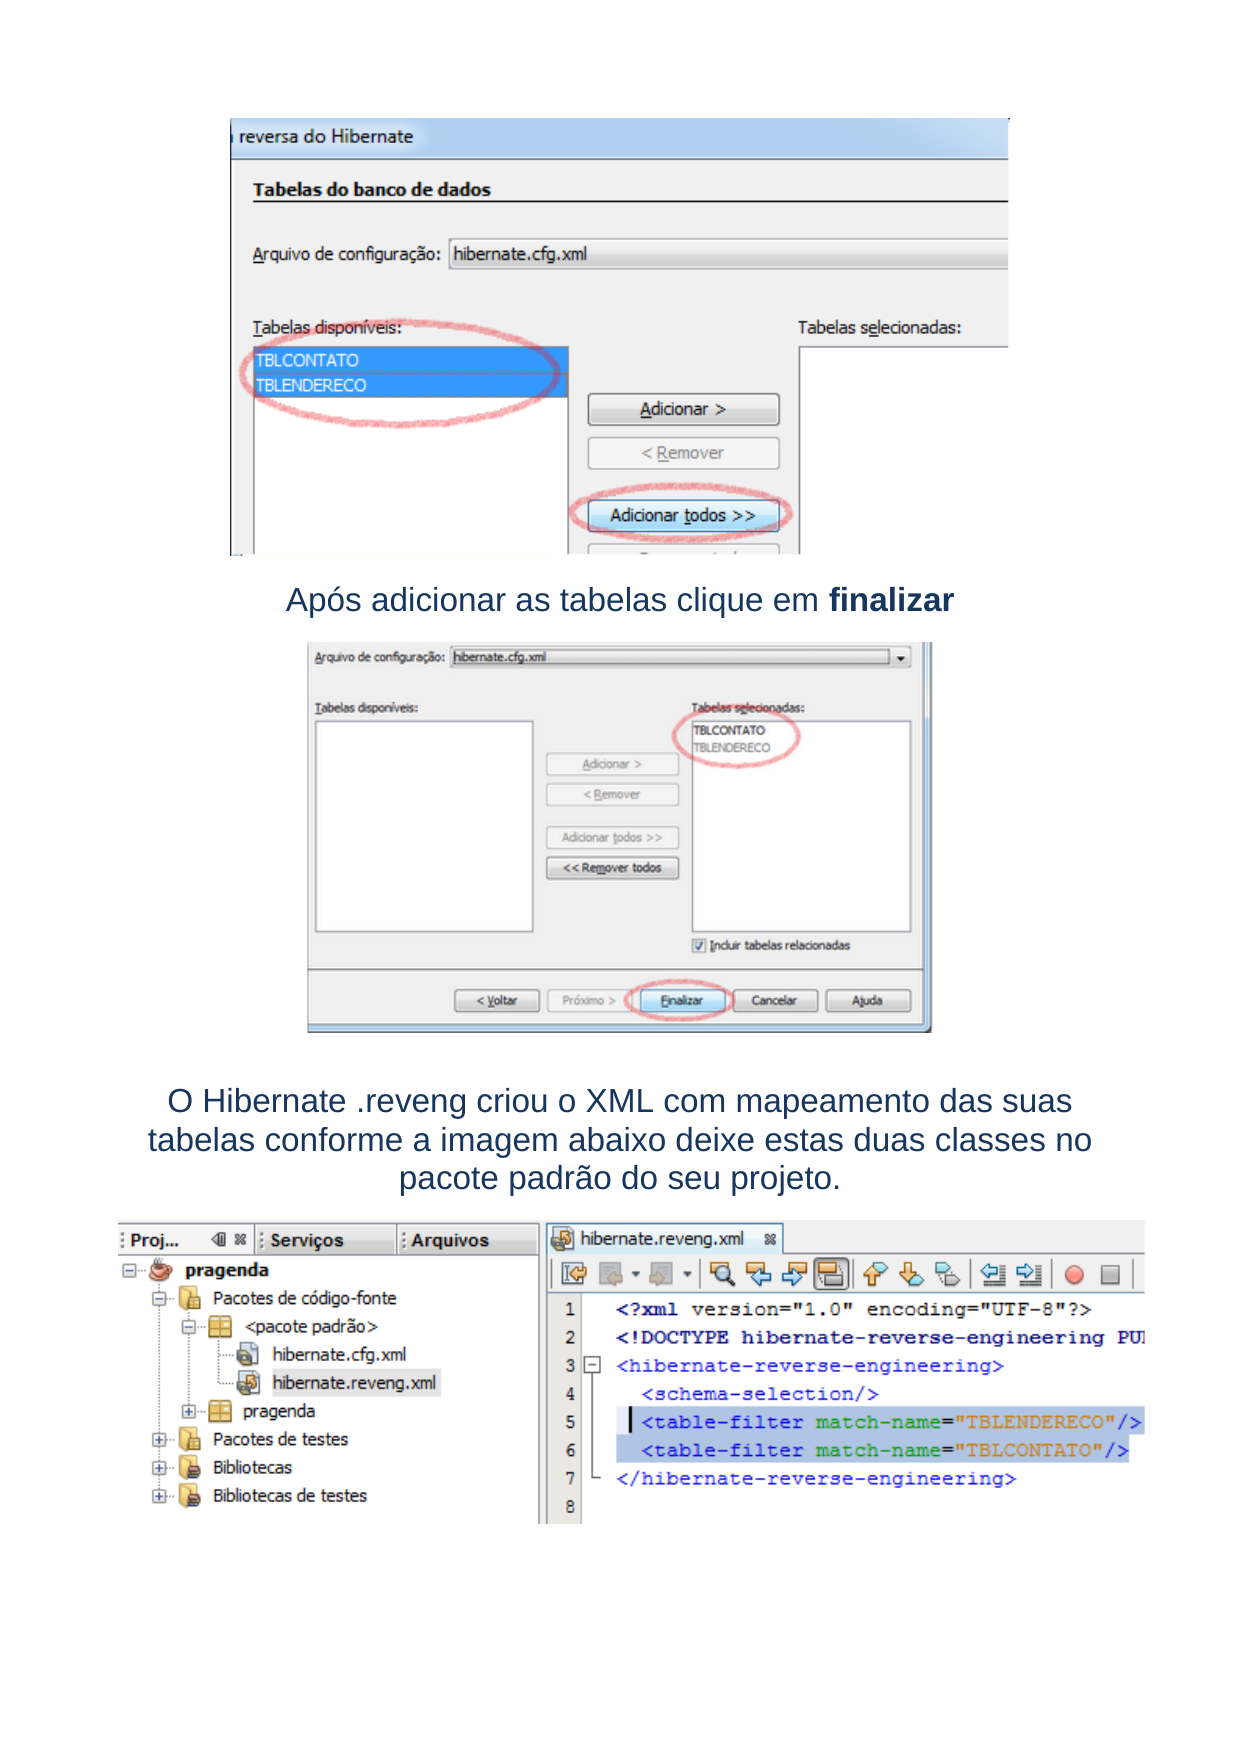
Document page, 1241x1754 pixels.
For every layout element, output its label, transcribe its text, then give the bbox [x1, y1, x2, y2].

text Após adicionar as tabelas clique em finalizar [118, 579, 1122, 618]
text O Hibernate .reveng criou o XML com mapeamento das suas tabelas conforme a imagem abaixo deixe estas duas classes no pacote padrão do seu projeto. [118, 1082, 1122, 1197]
